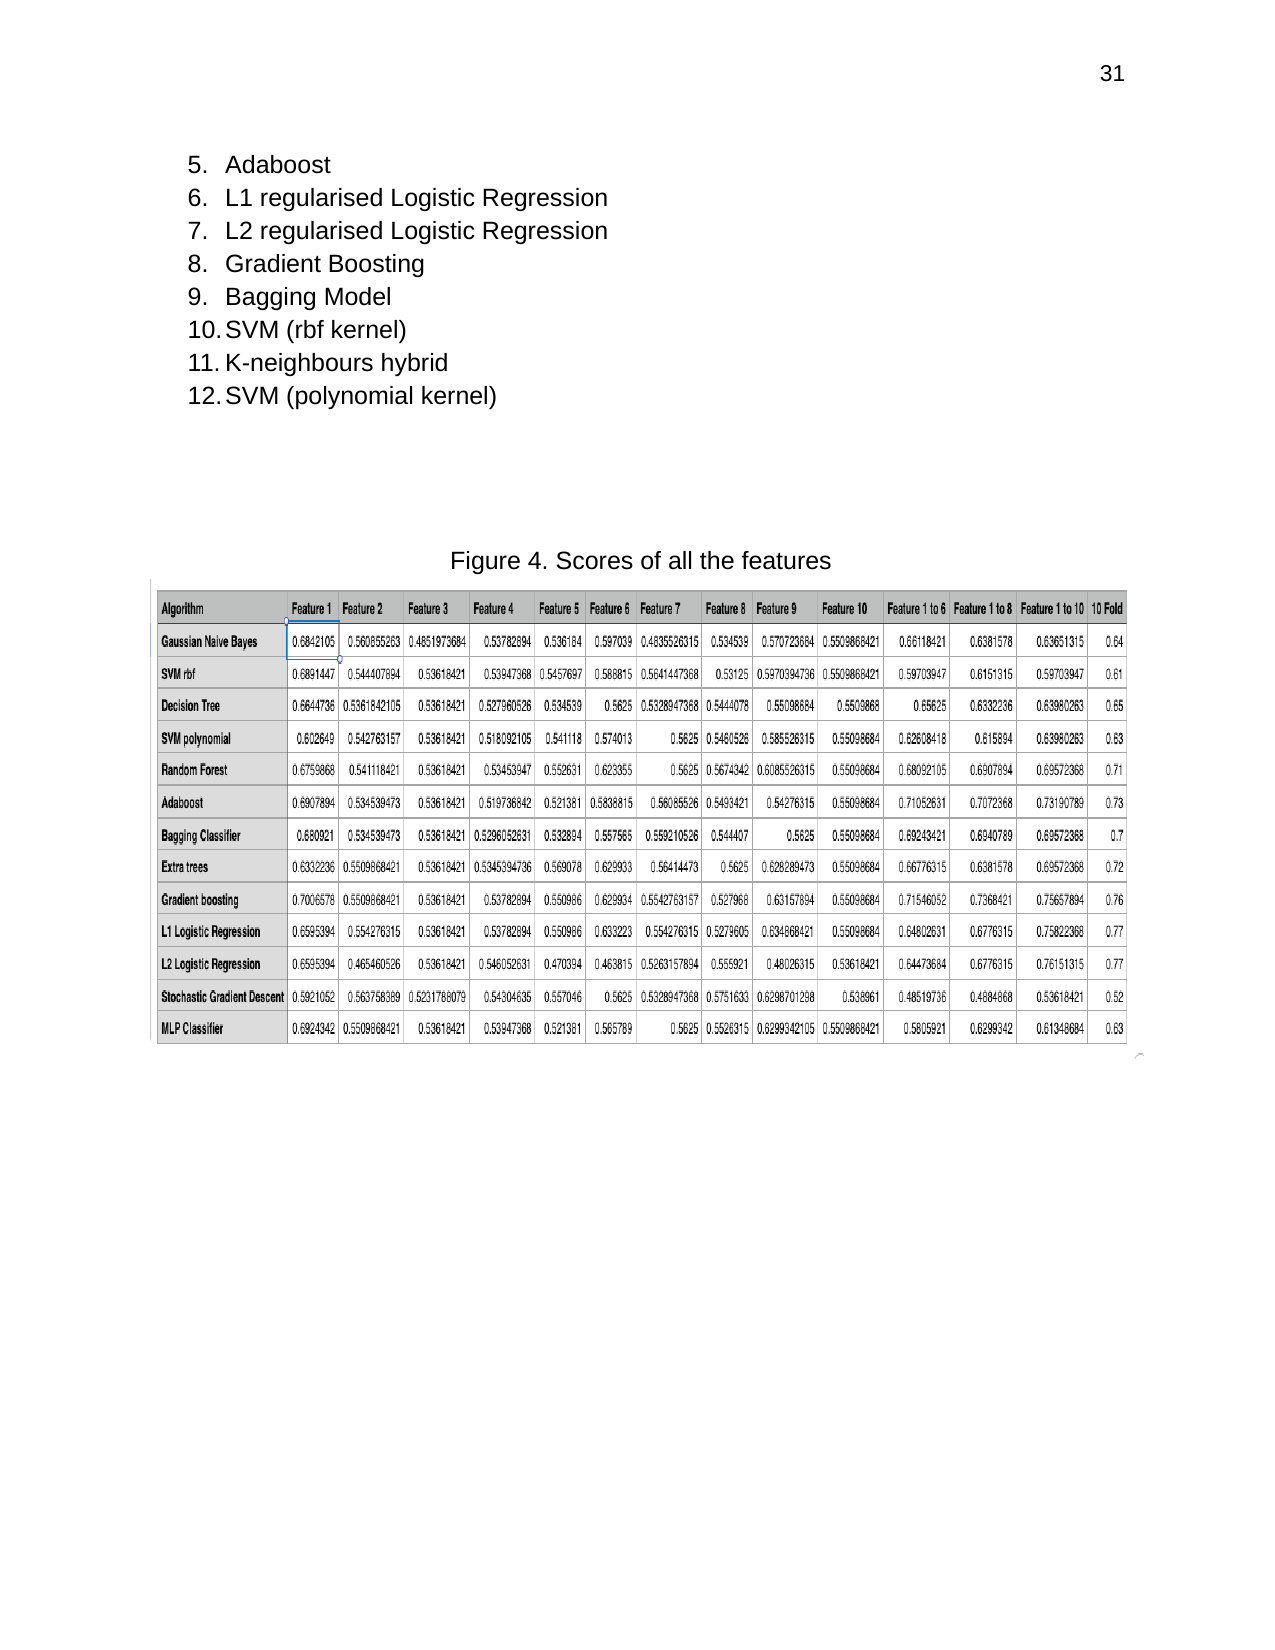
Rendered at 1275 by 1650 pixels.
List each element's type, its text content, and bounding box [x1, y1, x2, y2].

list SVM (rbf kernel) [187, 315, 1125, 344]
list Bagging Model [187, 282, 1125, 311]
list K-neighbours hybrid [187, 348, 1125, 377]
text Figure 4. Scores of all the features [375, 546, 1125, 575]
list SVM (polynomial kernel) [187, 381, 1125, 410]
list Gradient Boosting [187, 249, 1125, 278]
list L1 regularised Logistic Regression [187, 183, 1125, 212]
list Adaboost [187, 150, 1125, 179]
list L2 regularised Logistic Regression [187, 216, 1125, 245]
picture [150, 579, 1144, 1059]
